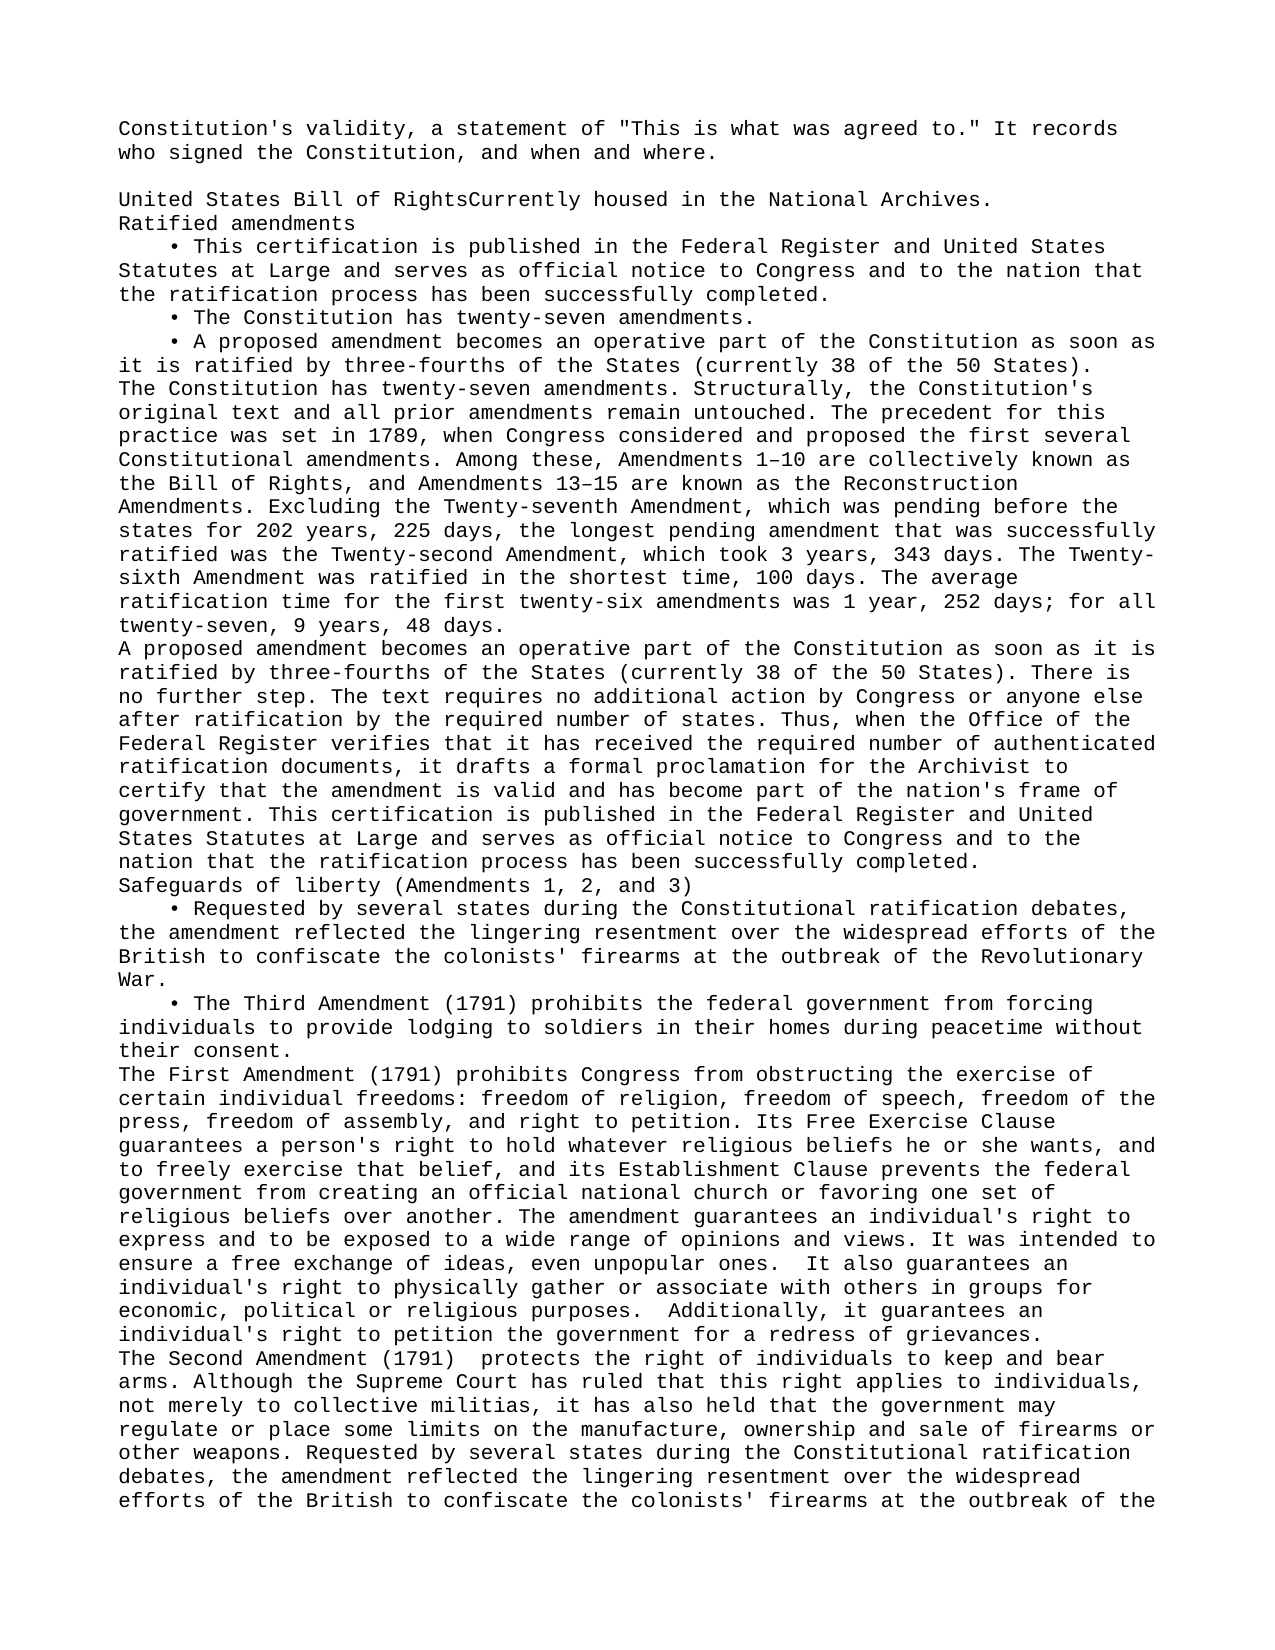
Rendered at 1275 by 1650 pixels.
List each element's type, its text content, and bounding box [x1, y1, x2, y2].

text • Requested by several states during the Constitutional ratification debates, the amendment reflected the lingering resentment over the widespread efforts of the British to confiscate the colonists' firearms at the outbreak of the Revolutionary War. [118, 898, 1157, 993]
text • The Constitution has twenty-seven amendments. [118, 307, 1157, 331]
text • This certification is published in the Federal Register and United States Statutes at Large and serves as official notice to Congress and to the nation that the ratification process has been successfully completed. [118, 236, 1157, 307]
text Constitution's validity, a statement of "This is what was agreed to." It records who signed the Constitution, and when and where. [118, 118, 1157, 165]
text The Second Amendment (1791) protects the right of individuals to keep and bear arms. Although the Supreme Court has ruled that this right applies to individuals, not merely to collective militias, it has also held that the government may regulate or place some limits on the manufacture, ownership and sale of firearms or other weapons. Requested by several states during the Constitutional ratification debates, the amendment reflected the lingering resentment over the widespread efforts of the British to confiscate the colonists' firearms at the outbreak of the [118, 1348, 1157, 1513]
text Safeguards of liberty (Amendments 1, 2, and 3) [118, 875, 1157, 898]
text A proposed amendment becomes an operative part of the Constitution as soon as it is ratified by three-fourths of the States (currently 38 of the 50 States). There is no further step. The text requires no additional action by Congress or anyone else after ratification by the required number of states. Thus, when the Office of the Federal Register verifies that it has received the required number of authenticated ratification documents, it drafts a formal proclamation for the Archivist to certify that the amendment is valid and has become part of the nation's frame of government. This certification is published in the Federal Register and United States Statutes at Large and serves as official notice to Congress and to the nation that the ratification process has been successfully completed. [118, 638, 1157, 875]
text The First Amendment (1791) prohibits Congress from obstructing the exercise of certain individual freedoms: freedom of religion, freedom of speech, freedom of the press, freedom of assembly, and right to petition. Its Free Exercise Clause guarantees a person's right to hold whatever religious beliefs he or she wants, and to freely exercise that belief, and its Establishment Clause prevents the federal government from creating an official national church or favoring one set of religious beliefs over another. The amendment guarantees an individual's right to express and to be exposed to a wide range of opinions and views. It was intended to ensure a free exchange of ideas, even unpopular ones. It also guarantees an individual's right to physically gather or associate with others in groups for economic, political or religious purposes. Additionally, it guarantees an individual's right to petition the government for a redress of grievances. [118, 1064, 1157, 1348]
text Ratified amendments [118, 213, 1157, 236]
text • A proposed amendment becomes an operative part of the Constitution as soon as it is ratified by three-fourths of the States (currently 38 of the 50 States). [118, 331, 1157, 378]
text United States Bill of RightsCurrently housed in the National Archives. [118, 189, 1157, 213]
text • The Third Amendment (1791) prohibits the federal government from forcing individuals to provide lodging to soldiers in their homes during peacetime without their consent. [118, 993, 1157, 1064]
text The Constitution has twenty-seven amendments. Structurally, the Constitution's original text and all prior amendments remain untouched. The precedent for this practice was set in 1789, when Congress considered and proposed the first several Constitutional amendments. Among these, Amendments 1–10 are collectively known as the Bill of Rights, and Amendments 13–15 are known as the Reconstruction Amendments. Excluding the Twenty-seventh Amendment, which was pending before the states for 202 years, 225 days, the longest pending amendment that was successfully ratified was the Twenty-second Amendment, which took 3 years, 343 days. The Twenty-sixth Amendment was ratified in the shortest time, 100 days. The average ratification time for the first twenty-six amendments was 1 year, 252 days; for all twenty-seven, 9 years, 48 days. [118, 378, 1157, 638]
